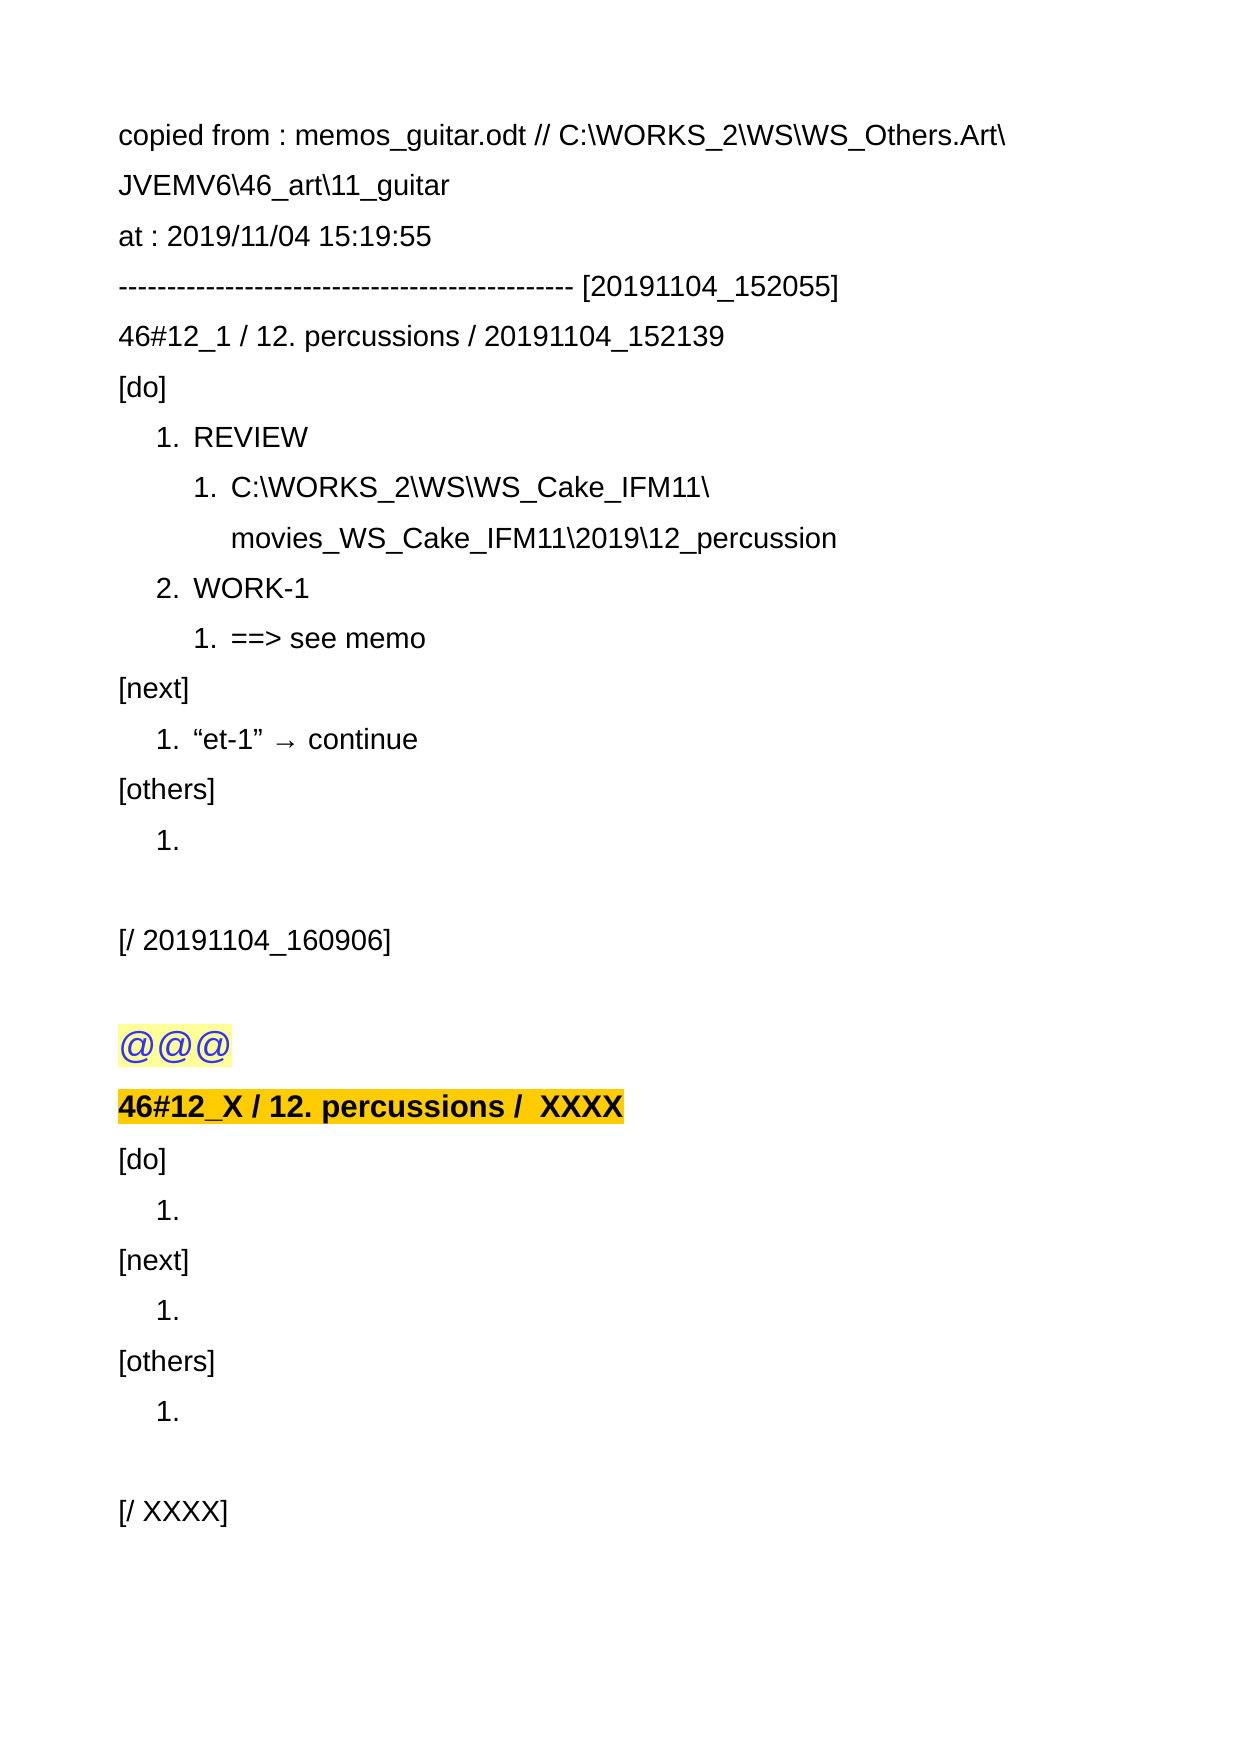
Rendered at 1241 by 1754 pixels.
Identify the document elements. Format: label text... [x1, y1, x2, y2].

text ----------------------------------------------- [20191104_152055] [118, 269, 1122, 303]
text [others] [118, 772, 1122, 806]
text 46#12_1 / 12. percussions / 20191104_152139 [118, 319, 1122, 353]
text [do] [118, 370, 1122, 403]
text [next] [118, 672, 1122, 705]
text at : 2019/11/04 15:19:55 [118, 219, 1122, 252]
text 46#12_X / 12. percussions / XXXX [118, 1088, 1122, 1124]
text [/ XXXX] [118, 1494, 1122, 1528]
text copied from : memos_guitar.odt // C:\WORKS_2\WS\WS_Others.Art\JVEMV6\46_art\11_guitar [118, 118, 1122, 202]
list “et-1” → continue [156, 722, 1122, 755]
text [next] [118, 1243, 1122, 1276]
list WORK-1 [156, 571, 1122, 604]
text [others] [118, 1343, 1122, 1377]
list C:\WORKS_2\WS\WS_Cake_IFM11\movies_WS_Cake_IFM11\2019\12_percussion [193, 470, 1122, 554]
text @@@ [118, 1024, 1122, 1067]
text [do] [118, 1142, 1122, 1176]
list REVIEW [156, 420, 1122, 453]
list ==> see memo [193, 621, 1122, 655]
text [/ 20191104_160906] [118, 923, 1122, 957]
